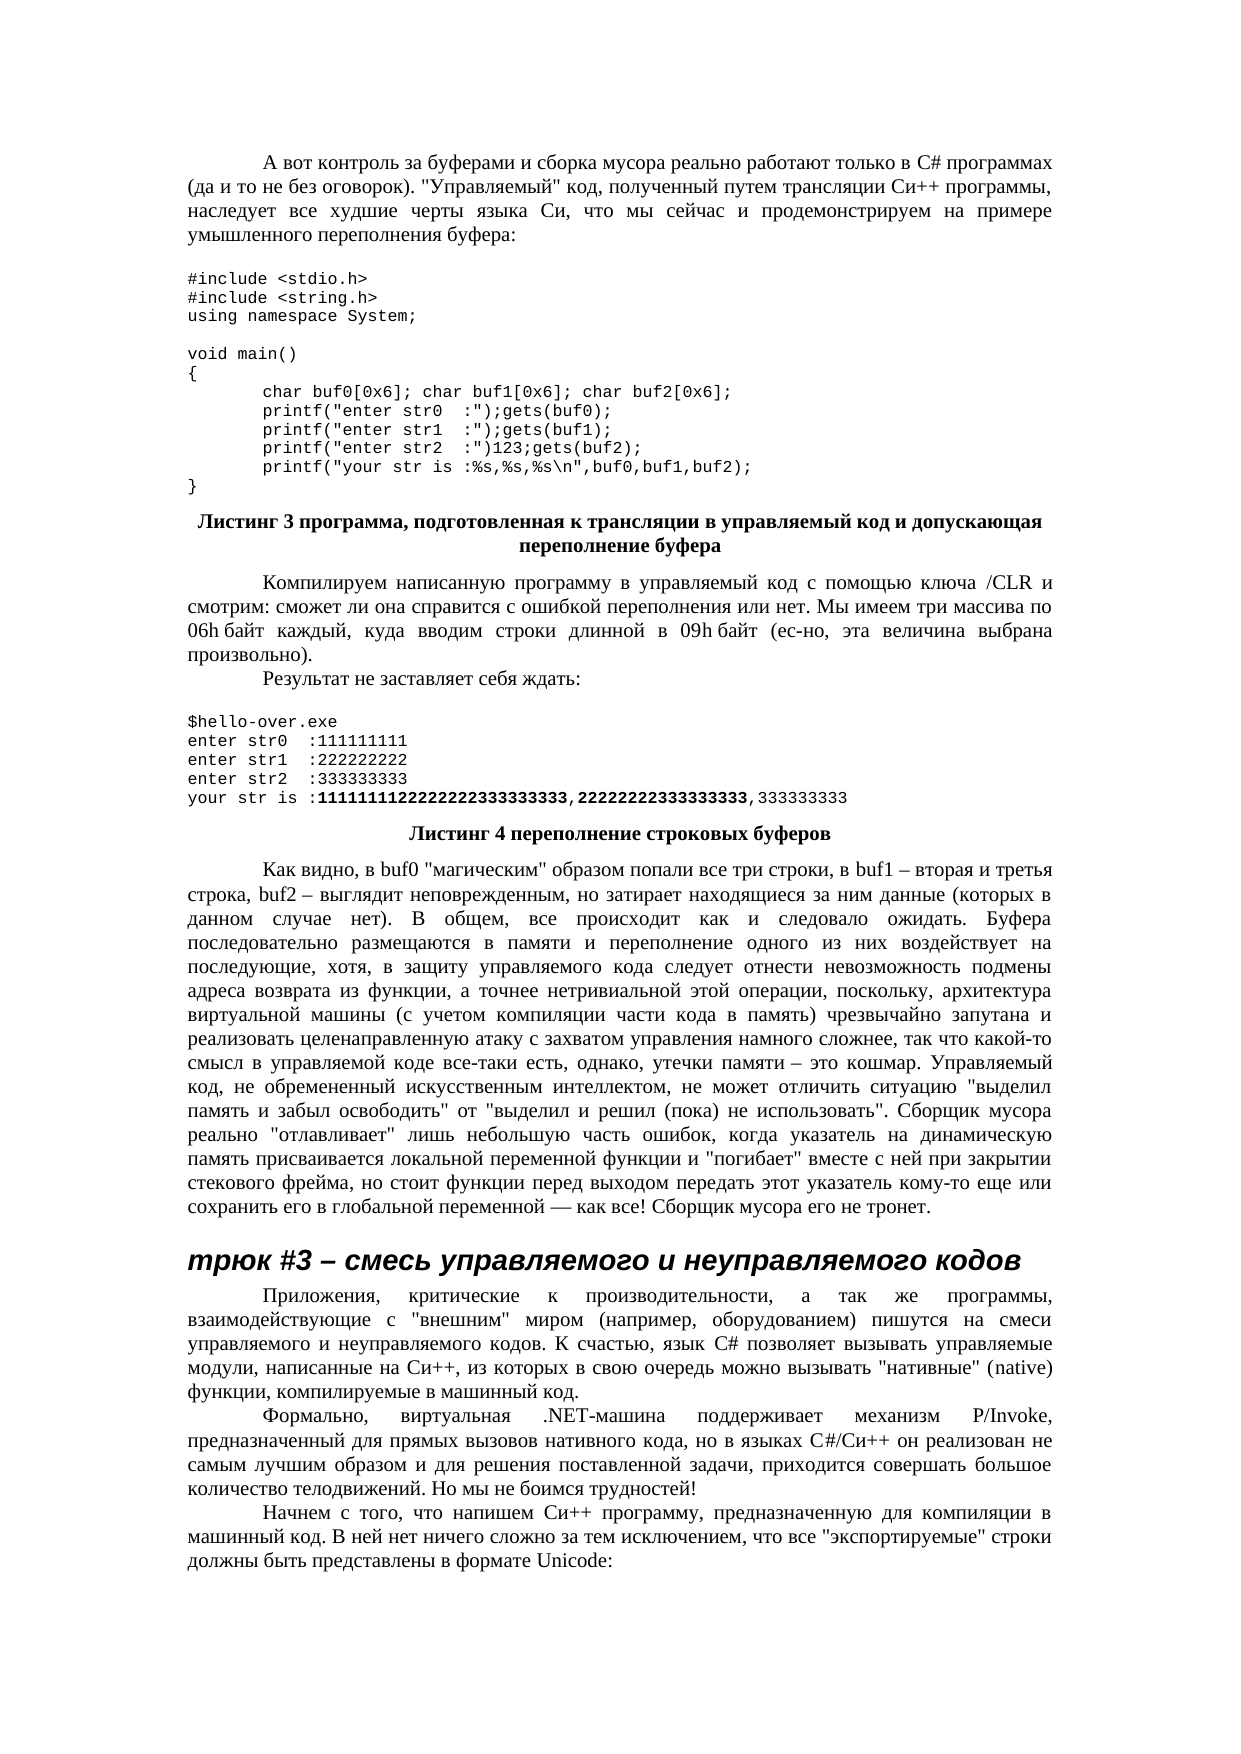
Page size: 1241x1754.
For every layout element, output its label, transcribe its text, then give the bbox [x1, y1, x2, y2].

text enter str2 :333333333 [187, 771, 1053, 789]
subtitle трюк #3 – смесь управляемого и неуправляемого кодов [187, 1243, 1053, 1277]
text printf("enter str2 :")123;gets(buf2); [187, 440, 1053, 459]
text printf("enter str1 :");gets(buf1); [187, 421, 1053, 440]
text $hello-over.exe [187, 714, 1053, 733]
text Формально, виртуальная .NET-машина поддерживает механизм P/Invoke, предназначенный для прямых вызовов нативного кода, но в языках С#/Cи++ он реализован не самым лучшим образом и для решения поставленной задачи, приходится совершать большое количество телодвижений. Но мы не боимся трудностей! [187, 1403, 1053, 1500]
text #include <stdio.h> [187, 270, 1053, 289]
text Приложения, критические к производительности, а так же программы, взаимодействующие с "внешним" миром (например, оборудованием) пишутся на смеси управляемого и неуправляемого кодов. К счастью, язык C# позволяет вызывать управляемые модули, написанные на Си++, из которых в свою очередь можно вызывать "нативные" (native) функции, компилируемые в машинный код. [187, 1283, 1053, 1403]
text enter str0 :111111111 [187, 733, 1053, 752]
text Как видно, в buf0 "магическим" образом попали все три строки, в buf1 – вторая и третья строка, buf2 – выглядит неповрежденным, но затирает находящиеся за ним данные (которых в данном случае нет). В общем, все происходит как и следовало ожидать. Буфера последовательно размещаются в памяти и переполнение одного из них воздействует на последующие, хотя, в защиту управляемого кода следует отнести невозможность подмены адреса возврата из функции, а точнее нетривиальной этой операции, поскольку, архитектура виртуальной машины (с учетом компиляции части кода в память) чрезвычайно запутана и реализовать целенаправленную атаку с захватом управления намного сложнее, так что какой-то смысл в управляемой коде все-таки есть, однако, утечки памяти – это кошмар. Управляемый код, не обремененный искусственным интеллектом, не может отличить ситуацию "выделил память и забыл освободить" от "выделил и решил (пока) не использовать". Сборщик мусора реально "отлавливает" лишь небольшую часть ошибок, когда указатель на динамическую память присваивается локальной переменной функции и "погибает" вместе с ней при закрытии стекового фрейма, но стоит функции перед выходом передать этот указатель кому-то еще или сохранить его в глобальной переменной — как все! Сборщик мусора его не тронет. [187, 857, 1053, 1218]
text Листинг 4 переполнение строковых буферов [187, 821, 1053, 845]
text А вот контроль за буферами и сборка мусора реально работают только в C# программах (да и то не без оговорок). "Управляемый" код, полученный путем трансляции Си++ программы, наследует все худшие черты языка Си, что мы сейчас и продемонстрируем на примере умышленного переполнения буфера: [187, 150, 1053, 246]
text char buf0[0x6]; char buf1[0x6]; char buf2[0x6]; [187, 383, 1053, 402]
text void main() [187, 346, 1053, 364]
text Компилируем написанную программу в управляемый код с помощью ключа /CLR и смотрим: сможет ли она справится с ошибкой переполнения или нет. Мы имеем три массива по 06h байт каждый, куда вводим строки длинной в 09h байт (ес-но, эта величина выбрана произвольно). [187, 570, 1053, 666]
text #include <string.h> [187, 289, 1053, 308]
text } [187, 478, 1053, 497]
text Результат не заставляет себя ждать: [187, 666, 1053, 690]
text Начнем с того, что напишем Си++ программу, предназначенную для компиляции в машинный код. В ней нет ничего сложно за тем исключением, что все "экспортируемые" строки должны быть представлены в формате Unicode: [187, 1500, 1053, 1572]
text Листинг 3 программа, подготовленная к трансляции в управляемый код и допускающая переполнение буфера [187, 509, 1053, 557]
text { [187, 364, 1053, 383]
text printf("your str is :%s,%s,%s\n",buf0,buf1,buf2); [187, 459, 1053, 478]
text printf("enter str0 :");gets(buf0); [187, 402, 1053, 421]
text enter str1 :222222222 [187, 752, 1053, 771]
text your str is :1111111122222222333333333,22222222333333333,333333333 [187, 789, 1053, 808]
text using namespace System; [187, 308, 1053, 327]
